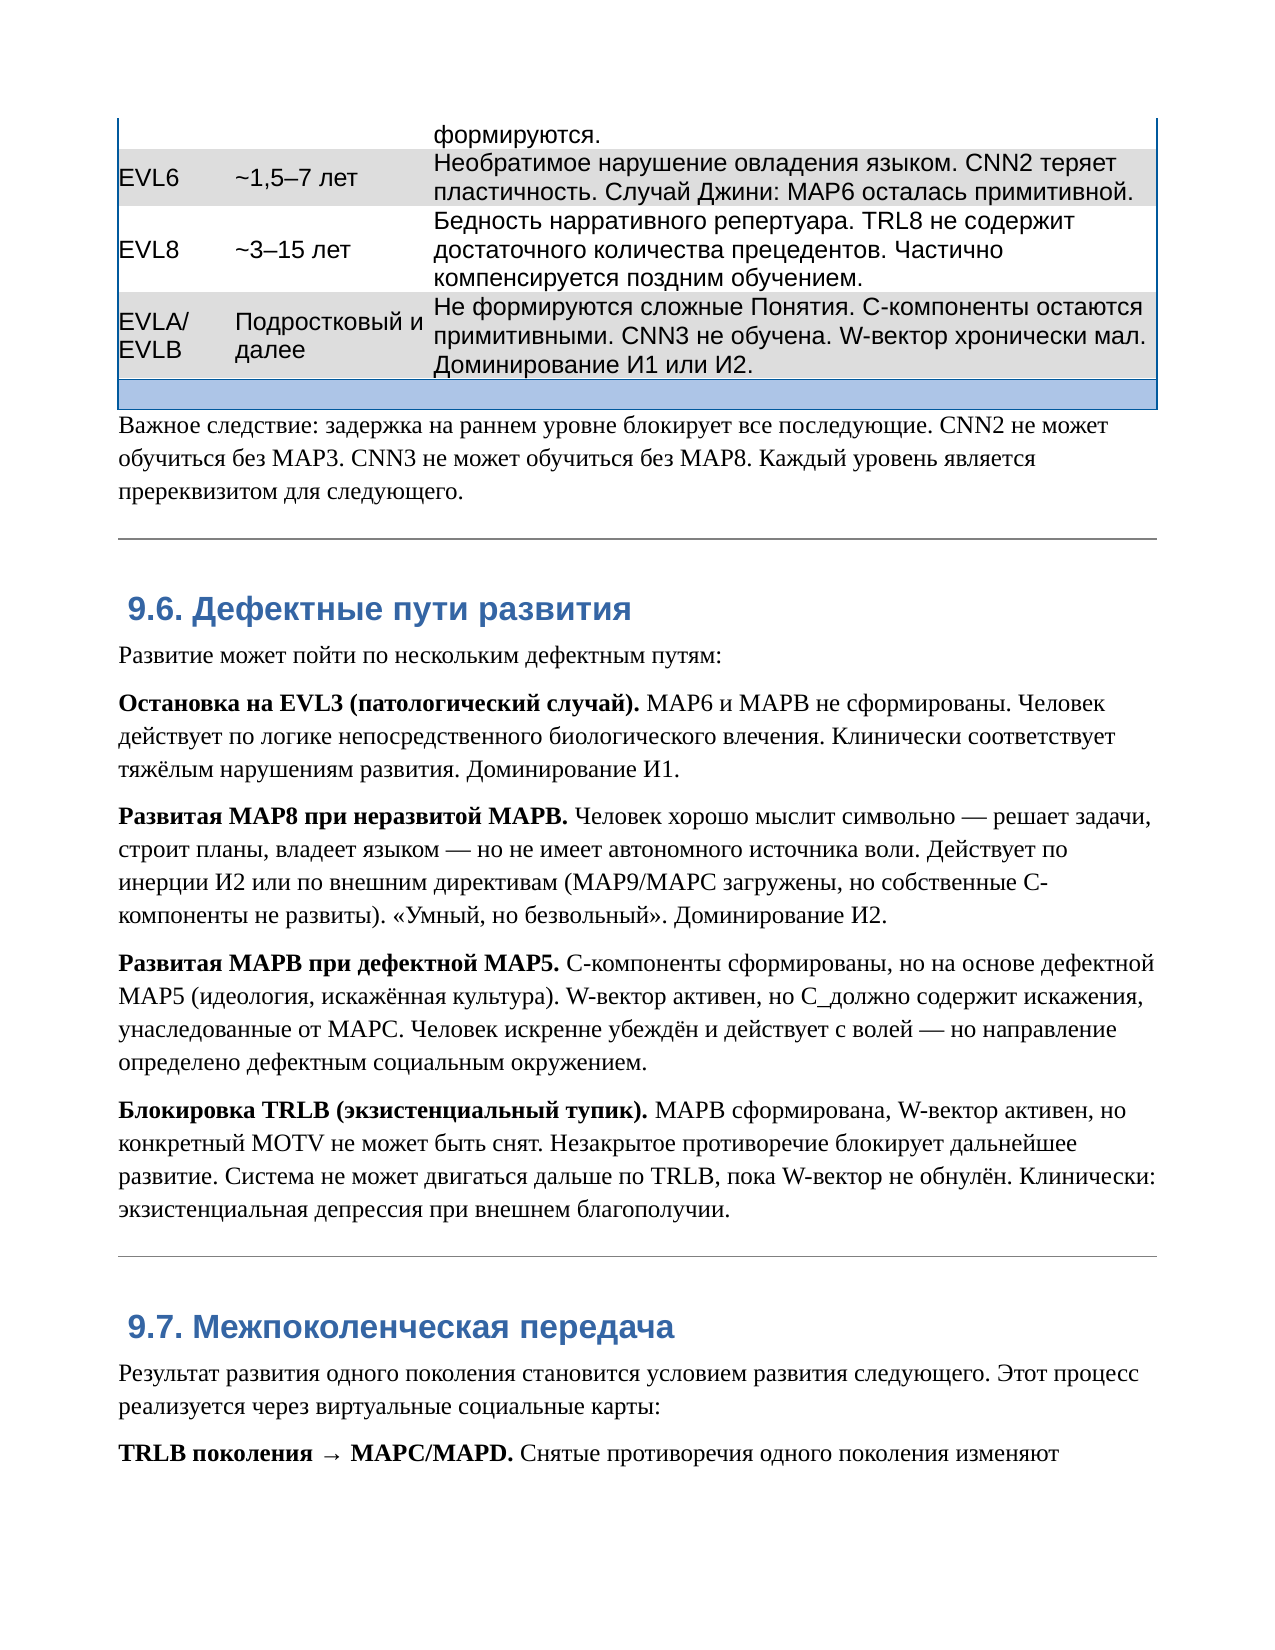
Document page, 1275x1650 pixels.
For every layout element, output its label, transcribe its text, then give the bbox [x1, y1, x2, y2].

table_cell формируются. [433, 118, 1156, 148]
table_cell EVL6 [119, 149, 235, 206]
subtitle Дефектные пути развития [118, 589, 1157, 628]
table_cell [433, 380, 1156, 409]
table_cell Подростковый и далее [235, 292, 433, 378]
text Важное следствие: задержка на раннем уровне блокирует все последующие. CNN2 не может обучиться без MAP3. CNN3 не может обучиться без MAP8. Каждый уровень является пререквизитом для следующего. [118, 410, 1157, 505]
table_cell Необратимое нарушение овладения языком. CNN2 теряет пластичность. Случай Джини: MAP6 осталась примитивной. [433, 149, 1156, 206]
table_cell Не формируются сложные Понятия. C-компоненты остаются примитивными. CNN3 не обучена. W-вектор хронически мал. Доминирование И1 или И2. [433, 292, 1156, 378]
text Развитая MAPB при дефектной MAP5. C-компоненты сформированы, но на основе дефектной MAP5 (идеология, искажённая культура). W-вектор активен, но C_должно содержит искажения, унаследованные от MAPC. Человек искренне убеждён и действует с волей — но направление определено дефектным социальным окружением. [118, 948, 1157, 1076]
text Развитие может пойти по нескольким дефектным путям: [118, 640, 1157, 669]
text TRLB поколения → MAPC/MAPD. Снятые противоречия одного поколения изменяют [118, 1438, 1157, 1467]
table_cell [235, 380, 433, 409]
table_cell [235, 118, 433, 148]
subtitle Межпоколенческая передача [118, 1307, 1157, 1345]
table_cell ~3–15 лет [235, 206, 433, 292]
table_cell [119, 118, 235, 148]
table_cell EVL8 [119, 206, 235, 292]
text Развитая MAP8 при неразвитой MAPB. Человек хорошо мыслит символьно — решает задачи, строит планы, владеет языком — но не имеет автономного источника воли. Действует по инерции И2 или по внешним директивам (MAP9/MAPC загружены, но собственные C-компоненты не развиты). «Умный, но безвольный». Доминирование И2. [118, 801, 1157, 929]
text Остановка на EVL3 (патологический случай). MAP6 и MAPB не сформированы. Человек действует по логике непосредственного биологического влечения. Клинически соответствует тяжёлым нарушениям развития. Доминирование И1. [118, 688, 1157, 783]
table_cell ~1,5–7 лет [235, 149, 433, 206]
table_cell [119, 380, 235, 409]
text Результат развития одного поколения становится условием развития следующего. Этот процесс реализуется через виртуальные социальные карты: [118, 1358, 1157, 1419]
table_cell EVLA/EVLB [119, 292, 235, 378]
text Блокировка TRLB (экзистенциальный тупик). MAPB сформирована, W-вектор активен, но конкретный MOTV не может быть снят. Незакрытое противоречие блокирует дальнейшее развитие. Система не может двигаться дальше по TRLB, пока W-вектор не обнулён. Клинически: экзистенциальная депрессия при внешнем благополучии. [118, 1095, 1157, 1223]
table_cell Бедность нарративного репертуара. TRL8 не содержит достаточного количества прецедентов. Частично компенсируется поздним обучением. [433, 206, 1156, 292]
